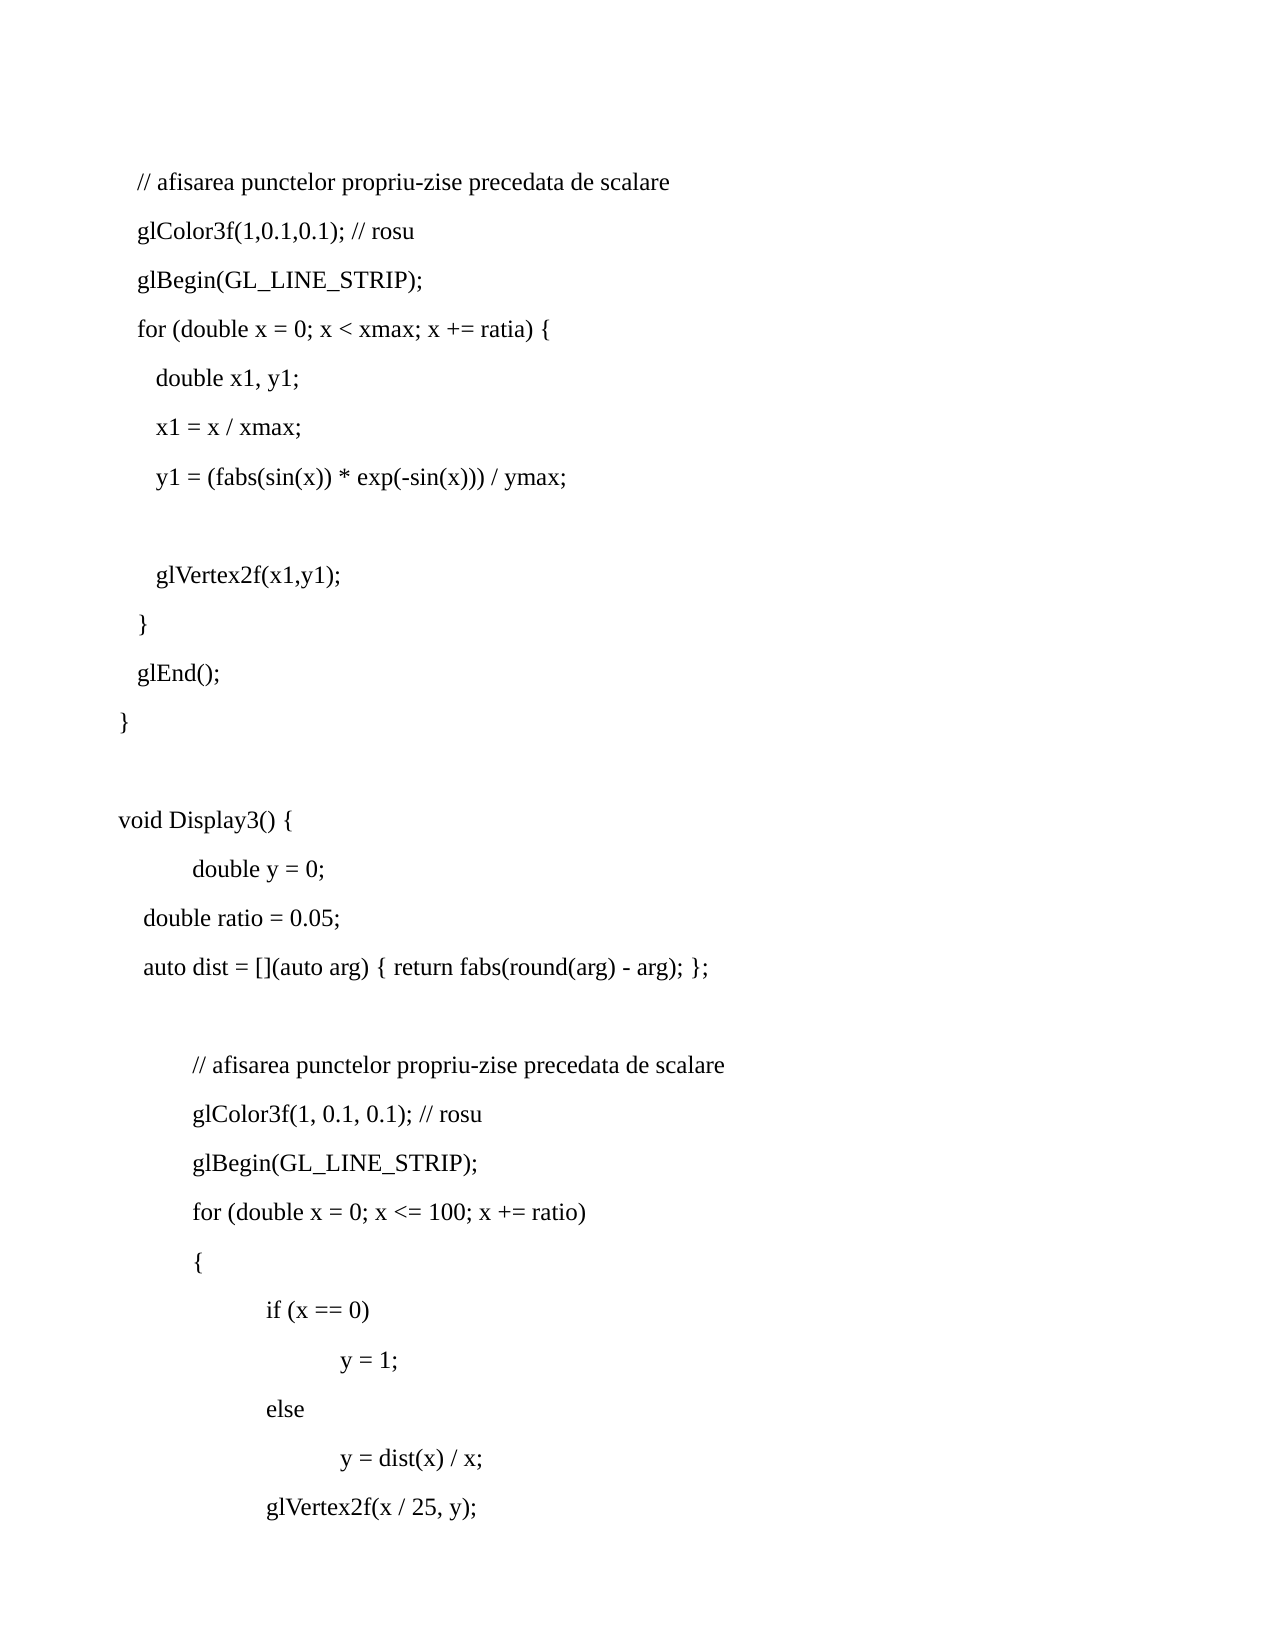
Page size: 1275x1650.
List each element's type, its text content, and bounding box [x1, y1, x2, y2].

text glEnd(); [118, 658, 1157, 687]
text auto dist = [](auto arg) { return fabs(round(arg) - arg); }; [118, 952, 1157, 981]
text } [118, 609, 1157, 637]
text // afisarea punctelor propriu-zise precedata de scalare [118, 167, 1157, 196]
text double x1, y1; [118, 363, 1157, 392]
text glColor3f(1,0.1,0.1); // rosu [118, 216, 1157, 245]
text if (x == 0) [118, 1296, 1157, 1324]
text double ratio = 0.05; [118, 903, 1157, 932]
text for (double x = 0; x <= 100; x += ratio) [118, 1197, 1157, 1226]
text x1 = x / xmax; [118, 412, 1157, 441]
text else [118, 1394, 1157, 1422]
text y = dist(x) / x; [118, 1443, 1157, 1472]
text glVertex2f(x1,y1); [118, 560, 1157, 588]
text y = 1; [118, 1345, 1157, 1373]
text void Display3() { [118, 805, 1157, 834]
text glBegin(GL_LINE_STRIP); [118, 1148, 1157, 1177]
text { [118, 1247, 1157, 1275]
text double y = 0; [118, 854, 1157, 883]
text for (double x = 0; x < xmax; x += ratia) { [118, 314, 1157, 343]
text } [118, 707, 1157, 736]
text glBegin(GL_LINE_STRIP); [118, 265, 1157, 294]
text glColor3f(1, 0.1, 0.1); // rosu [118, 1099, 1157, 1128]
text y1 = (fabs(sin(x)) * exp(-sin(x))) / ymax; [118, 462, 1157, 490]
text // afisarea punctelor propriu-zise precedata de scalare [118, 1050, 1157, 1079]
text glVertex2f(x / 25, y); [118, 1492, 1157, 1521]
